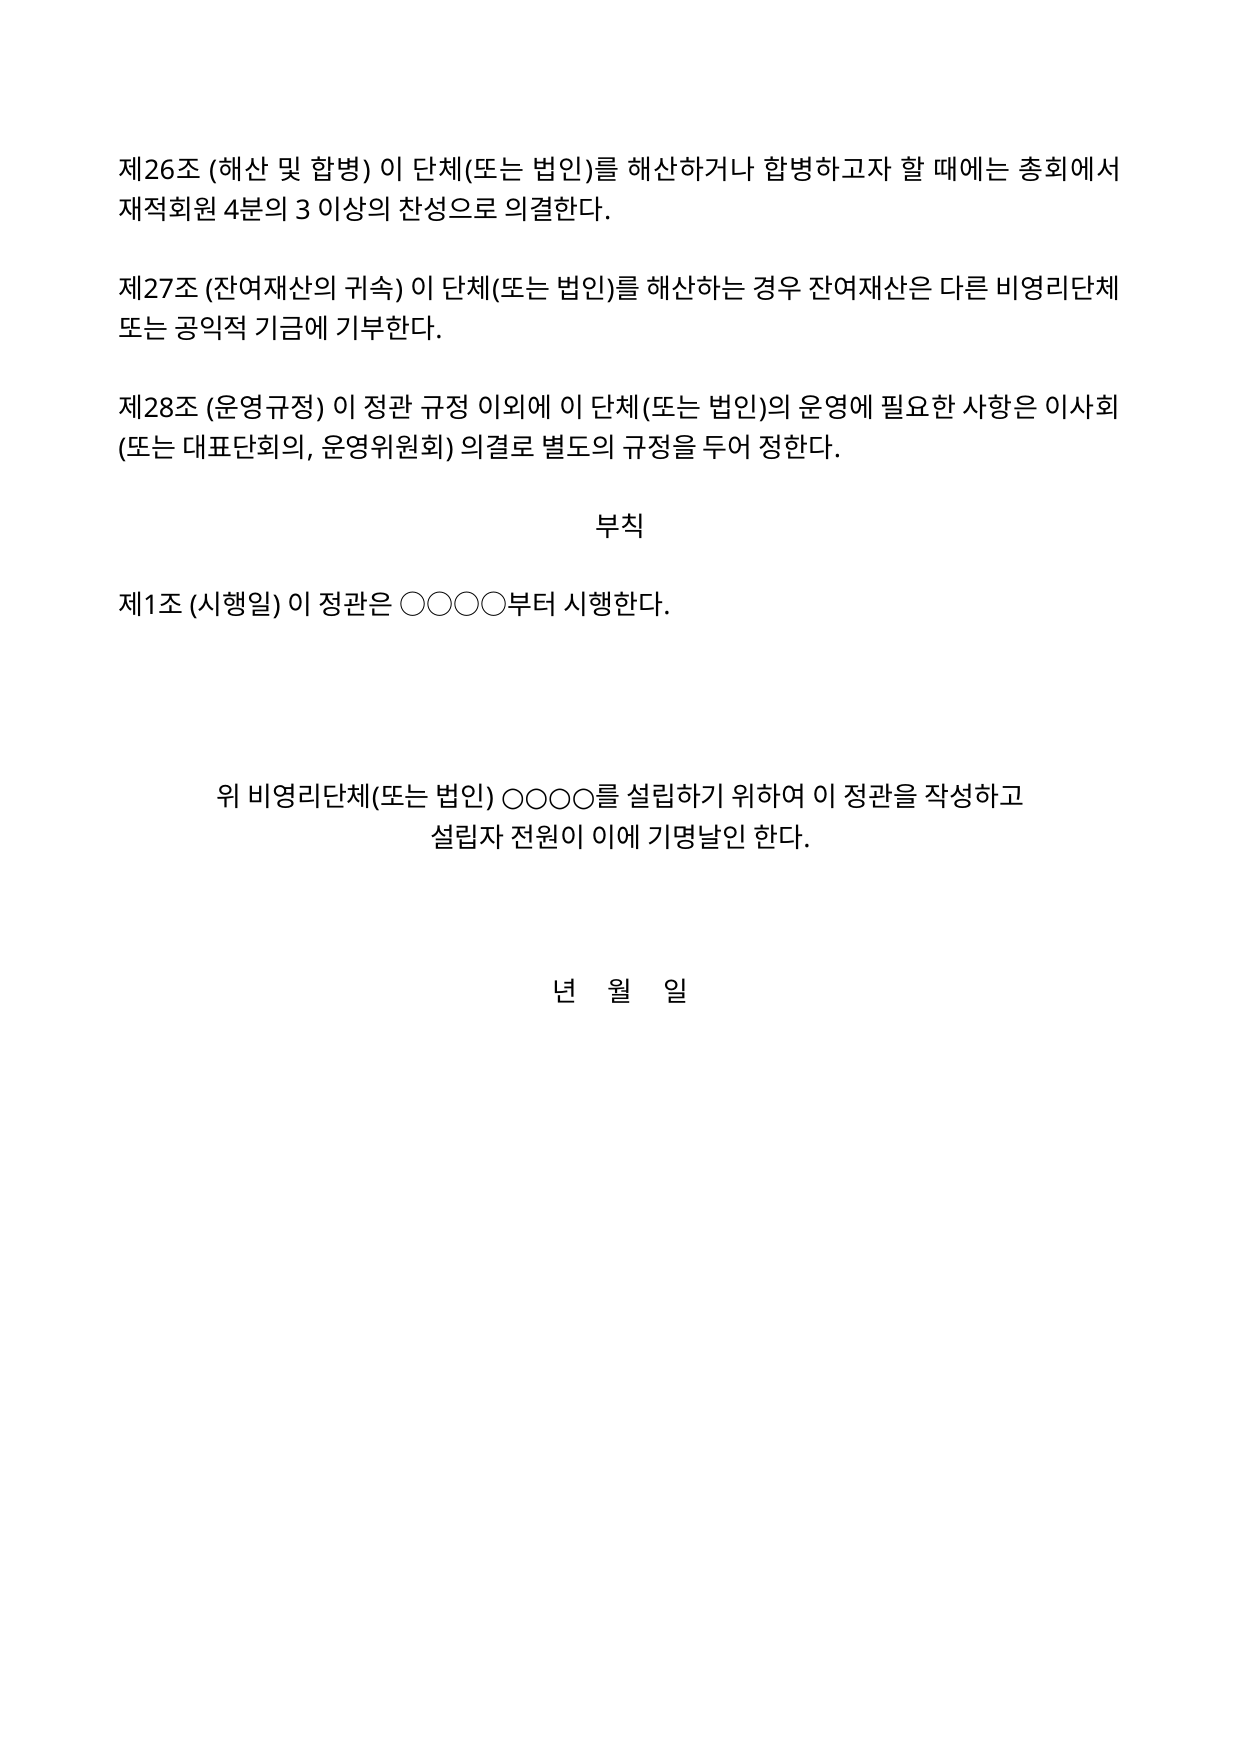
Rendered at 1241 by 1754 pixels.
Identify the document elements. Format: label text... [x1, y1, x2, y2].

text 설립자 전원이 이에 기명날인 한다. [118, 816, 1122, 855]
text 제28조 (운영규정) 이 정관 규정 이외에 이 단체(또는 법인)의 운영에 필요한 사항은 이사회(또는 대표단회의, 운영위원회) 의결로 별도의 규정을 두어 정한다. [118, 386, 1122, 465]
text 제26조 (해산 및 합병) 이 단체(또는 법인)를 해산하거나 합병하고자 할 때에는 총회에서 재적회원 4분의 3 이상의 찬성으로 의결한다. [118, 148, 1122, 227]
text 제27조 (잔여재산의 귀속) 이 단체(또는 법인)를 해산하는 경우 잔여재산은 다른 비영리단체 또는 공익적 기금에 기부한다. [118, 267, 1122, 346]
text 년 월 일 [118, 970, 1122, 1009]
text 부칙 [118, 504, 1122, 544]
text 위 비영리단체(또는 법인) ○○○○를 설립하기 위하여 이 정관을 작성하고 [118, 775, 1122, 814]
text 제1조 (시행일) 이 정관은 ○○○○부터 시행한다. [118, 583, 1122, 622]
